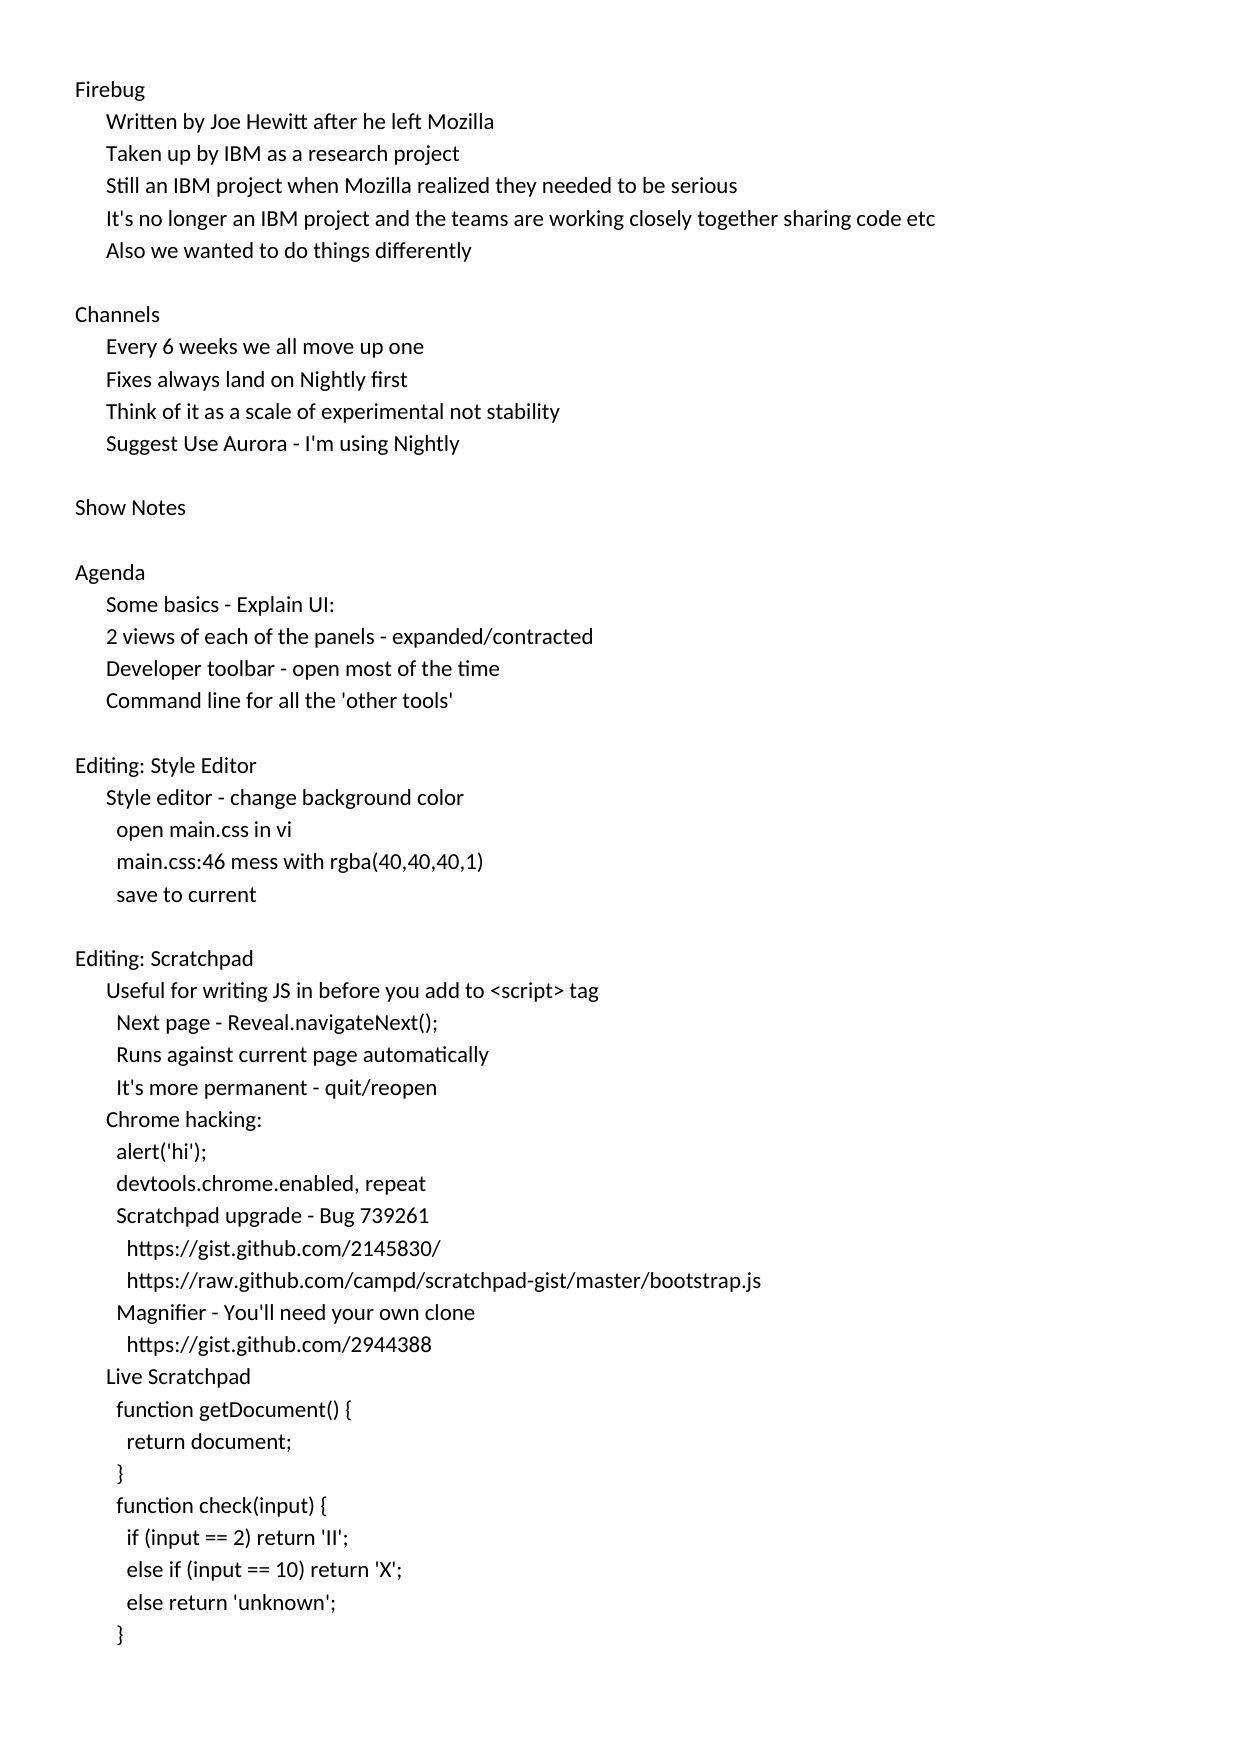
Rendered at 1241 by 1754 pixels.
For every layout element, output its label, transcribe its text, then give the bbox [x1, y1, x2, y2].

text else return 'unknown'; [75, 1588, 1165, 1616]
text save to current [75, 880, 1165, 908]
text function getDocument() { [75, 1395, 1165, 1423]
text alert('hi'); [75, 1137, 1165, 1165]
text main.css:46 mess with rgba(40,40,40,1) [75, 847, 1165, 876]
text open main.css in vi [75, 815, 1165, 843]
text It's no longer an IBM project and the teams are working closely together sharing code etc [75, 204, 1165, 232]
text return document; [75, 1427, 1165, 1455]
text Think of it as a scale of experimental not stability [75, 397, 1165, 425]
text https://raw.github.com/campd/scratchpad-gist/master/bootstrap.js [75, 1266, 1165, 1294]
text https://gist.github.com/2145830/ [75, 1234, 1165, 1262]
text Chrome hacking: [75, 1105, 1165, 1133]
text Live Scratchpad [75, 1362, 1165, 1391]
text } [75, 1459, 1165, 1487]
text Some basics - Explain UI: [75, 590, 1165, 618]
text Runs against current page automatically [75, 1041, 1165, 1069]
text Editing: Style Editor [75, 751, 1165, 779]
text Useful for writing JS in before you add to <script> tag [75, 976, 1165, 1004]
text if (input == 2) return 'II'; [75, 1523, 1165, 1551]
text It's more permanent - quit/reopen [75, 1073, 1165, 1101]
text Next page - Reveal.navigateNext(); [75, 1008, 1165, 1036]
text Every 6 weeks we all move up one [75, 332, 1165, 361]
text https://gist.github.com/2944388 [75, 1330, 1165, 1358]
text devtools.chrome.enabled, repeat [75, 1169, 1165, 1197]
text Written by Joe Hewitt after he left Mozilla [75, 107, 1165, 135]
text Suggest Use Aurora - I'm using Nightly [75, 429, 1165, 457]
text function check(input) { [75, 1491, 1165, 1519]
text Command line for all the 'other tools' [75, 687, 1165, 714]
text Scratchpad upgrade - Bug 739261 [75, 1202, 1165, 1229]
text Show Notes [75, 493, 1165, 521]
text Also we wanted to do things differently [75, 236, 1165, 264]
text } [75, 1620, 1165, 1648]
text Editing: Scratchpad [75, 944, 1165, 972]
text Developer toolbar - open most of the time [75, 654, 1165, 682]
text Channels [75, 300, 1165, 328]
text Firebug [75, 75, 1165, 103]
text Magnifier - You'll need your own clone [75, 1298, 1165, 1326]
text Agenda [75, 558, 1165, 586]
text Fixes always land on Nightly first [75, 365, 1165, 393]
text Still an IBM project when Mozilla realized they needed to be serious [75, 172, 1165, 199]
text 2 views of each of the panels - expanded/contracted [75, 622, 1165, 650]
text Taken up by IBM as a research project [75, 139, 1165, 167]
text Style editor - change background color [75, 783, 1165, 811]
text else if (input == 10) return 'X'; [75, 1556, 1165, 1584]
